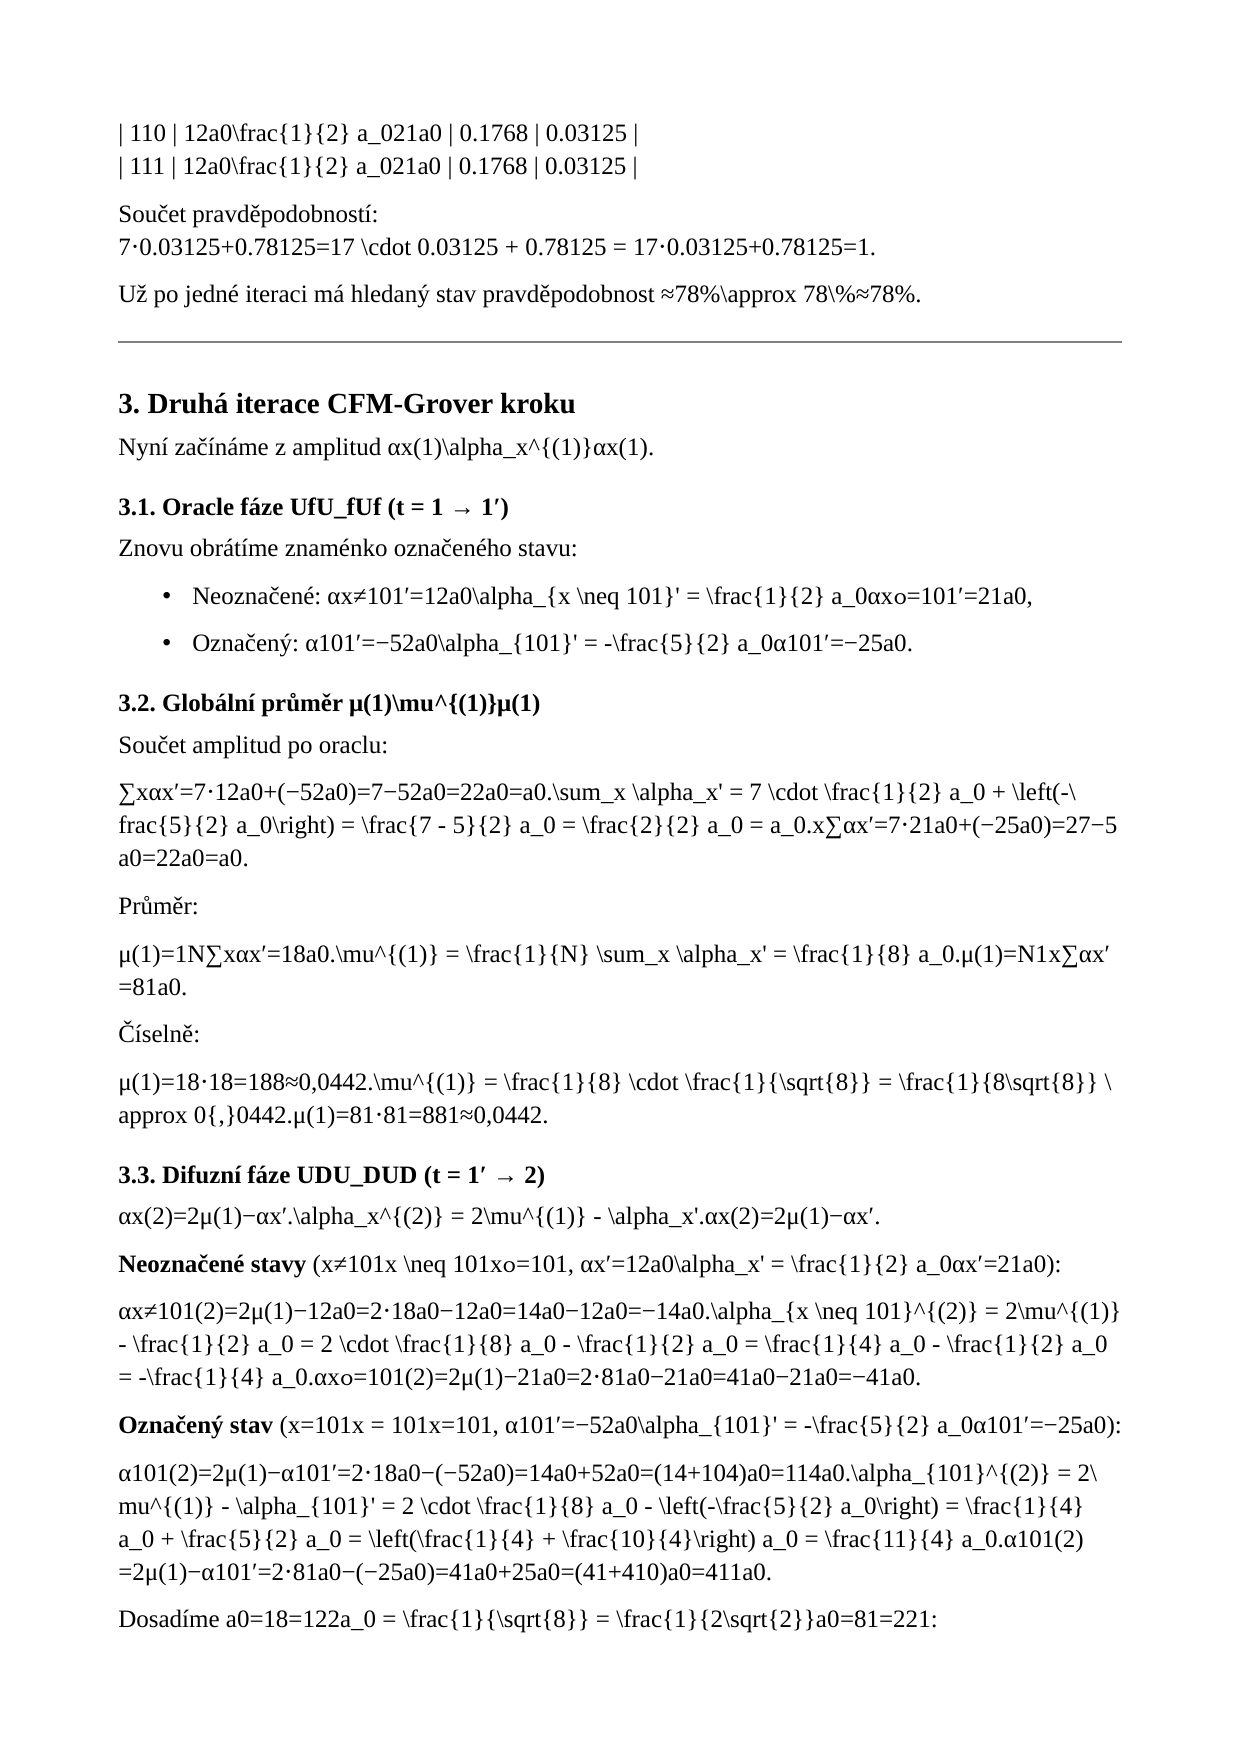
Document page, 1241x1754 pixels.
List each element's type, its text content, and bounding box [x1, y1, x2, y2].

text ∑xαx′=7⋅12a0+(−52a0)=7−52a0=22a0=a0.\sum_x \alpha_x' = 7 \cdot \frac{1}{2} a_0 + \left(-\frac{5}{2} a_0\right) = \frac{7 - 5}{2} a_0 = \frac{2}{2} a_0 = a_0.x∑​αx′​=7⋅21​a0​+(−25​a0​)=27−5​a0​=22​a0​=a0​. [118, 777, 1122, 872]
text μ(1)=1N∑xαx′=18a0.\mu^{(1)} = \frac{1}{N} \sum_x \alpha_x' = \frac{1}{8} a_0.μ(1)=N1​x∑​αx′​=81​a0​. [118, 939, 1122, 1000]
subtitle 3.3. Difuzní fáze UDU_DUD​ (t = 1′ → 2) [118, 1160, 1122, 1189]
text | 110 | 12a0\frac{1}{2} a_021​a0​ | 0.1768 | 0.03125 | | 111 | 12a0\frac{1}{2} a_021​a0​ | 0.1768 | 0.03125 | [118, 118, 1122, 180]
text Neoznačené stavy (x≠101x \neq 101x=101, αx′=12a0\alpha_x' = \frac{1}{2} a_0αx′​=21​a0​): [118, 1249, 1122, 1278]
text αx≠101(2)=2μ(1)−12a0=2⋅18a0−12a0=14a0−12a0=−14a0.\alpha_{x \neq 101}^{(2)} = 2\mu^{(1)} - \frac{1}{2} a_0 = 2 \cdot \frac{1}{8} a_0 - \frac{1}{2} a_0 = \frac{1}{4} a_0 - \frac{1}{2} a_0 = -\frac{1}{4} a_0.αx=101(2)​=2μ(1)−21​a0​=2⋅81​a0​−21​a0​=41​a0​−21​a0​=−41​a0​. [118, 1296, 1122, 1391]
text Označený stav (x=101x = 101x=101, α101′=−52a0\alpha_{101}' = -\frac{5}{2} a_0α101′​=−25​a0​): [118, 1410, 1122, 1439]
text Znovu obrátíme znaménko označeného stavu: [118, 533, 1122, 562]
list Neoznačené: αx≠101′=12a0\alpha_{x \neq 101}' = \frac{1}{2} a_0αx=101′​=21​a0​, [162, 581, 1122, 609]
text Průměr: [118, 891, 1122, 920]
text Součet pravděpodobností: 7⋅0.03125+0.78125=17 \cdot 0.03125 + 0.78125 = 17⋅0.03125+0.78125=1. [118, 199, 1122, 261]
text Součet amplitud po oraclu: [118, 730, 1122, 758]
subtitle 3.1. Oracle fáze UfU_fUf​ (t = 1 → 1′) [118, 492, 1122, 521]
text Dosadíme a0=18=122a_0 = \frac{1}{\sqrt{8}} = \frac{1}{2\sqrt{2}}a0​=8​1​=22​1​: [118, 1604, 1122, 1633]
subtitle 3.2. Globální průměr μ(1)\mu^{(1)}μ(1) [118, 688, 1122, 717]
text Už po jedné iteraci má hledaný stav pravděpodobnost ≈78%\approx 78\%≈78%. [118, 279, 1122, 308]
text α101(2)=2μ(1)−α101′=2⋅18a0−(−52a0)=14a0+52a0=(14+104)a0=114a0.\alpha_{101}^{(2)} = 2\mu^{(1)} - \alpha_{101}' = 2 \cdot \frac{1}{8} a_0 - \left(-\frac{5}{2} a_0\right) = \frac{1}{4} a_0 + \frac{5}{2} a_0 = \left(\frac{1}{4} + \frac{10}{4}\right) a_0 = \frac{11}{4} a_0.α101(2)​=2μ(1)−α101′​=2⋅81​a0​−(−25​a0​)=41​a0​+25​a0​=(41​+410​)a0​=411​a0​. [118, 1458, 1122, 1586]
text Nyní začínáme z amplitud αx(1)\alpha_x^{(1)}αx(1)​. [118, 432, 1122, 461]
text μ(1)=18⋅18=188≈0,0442.\mu^{(1)} = \frac{1}{8} \cdot \frac{1}{\sqrt{8}} = \frac{1}{8\sqrt{8}} \approx 0{,}0442.μ(1)=81​⋅8​1​=88​1​≈0,0442. [118, 1067, 1122, 1129]
text αx(2)=2μ(1)−αx′.\alpha_x^{(2)} = 2\mu^{(1)} - \alpha_x'.αx(2)​=2μ(1)−αx′​. [118, 1201, 1122, 1230]
subtitle 3. Druhá iterace CFM-Grover kroku [118, 386, 1122, 419]
text Číselně: [118, 1019, 1122, 1048]
list Označený: α101′=−52a0\alpha_{101}' = -\frac{5}{2} a_0α101′​=−25​a0​. [162, 628, 1122, 657]
